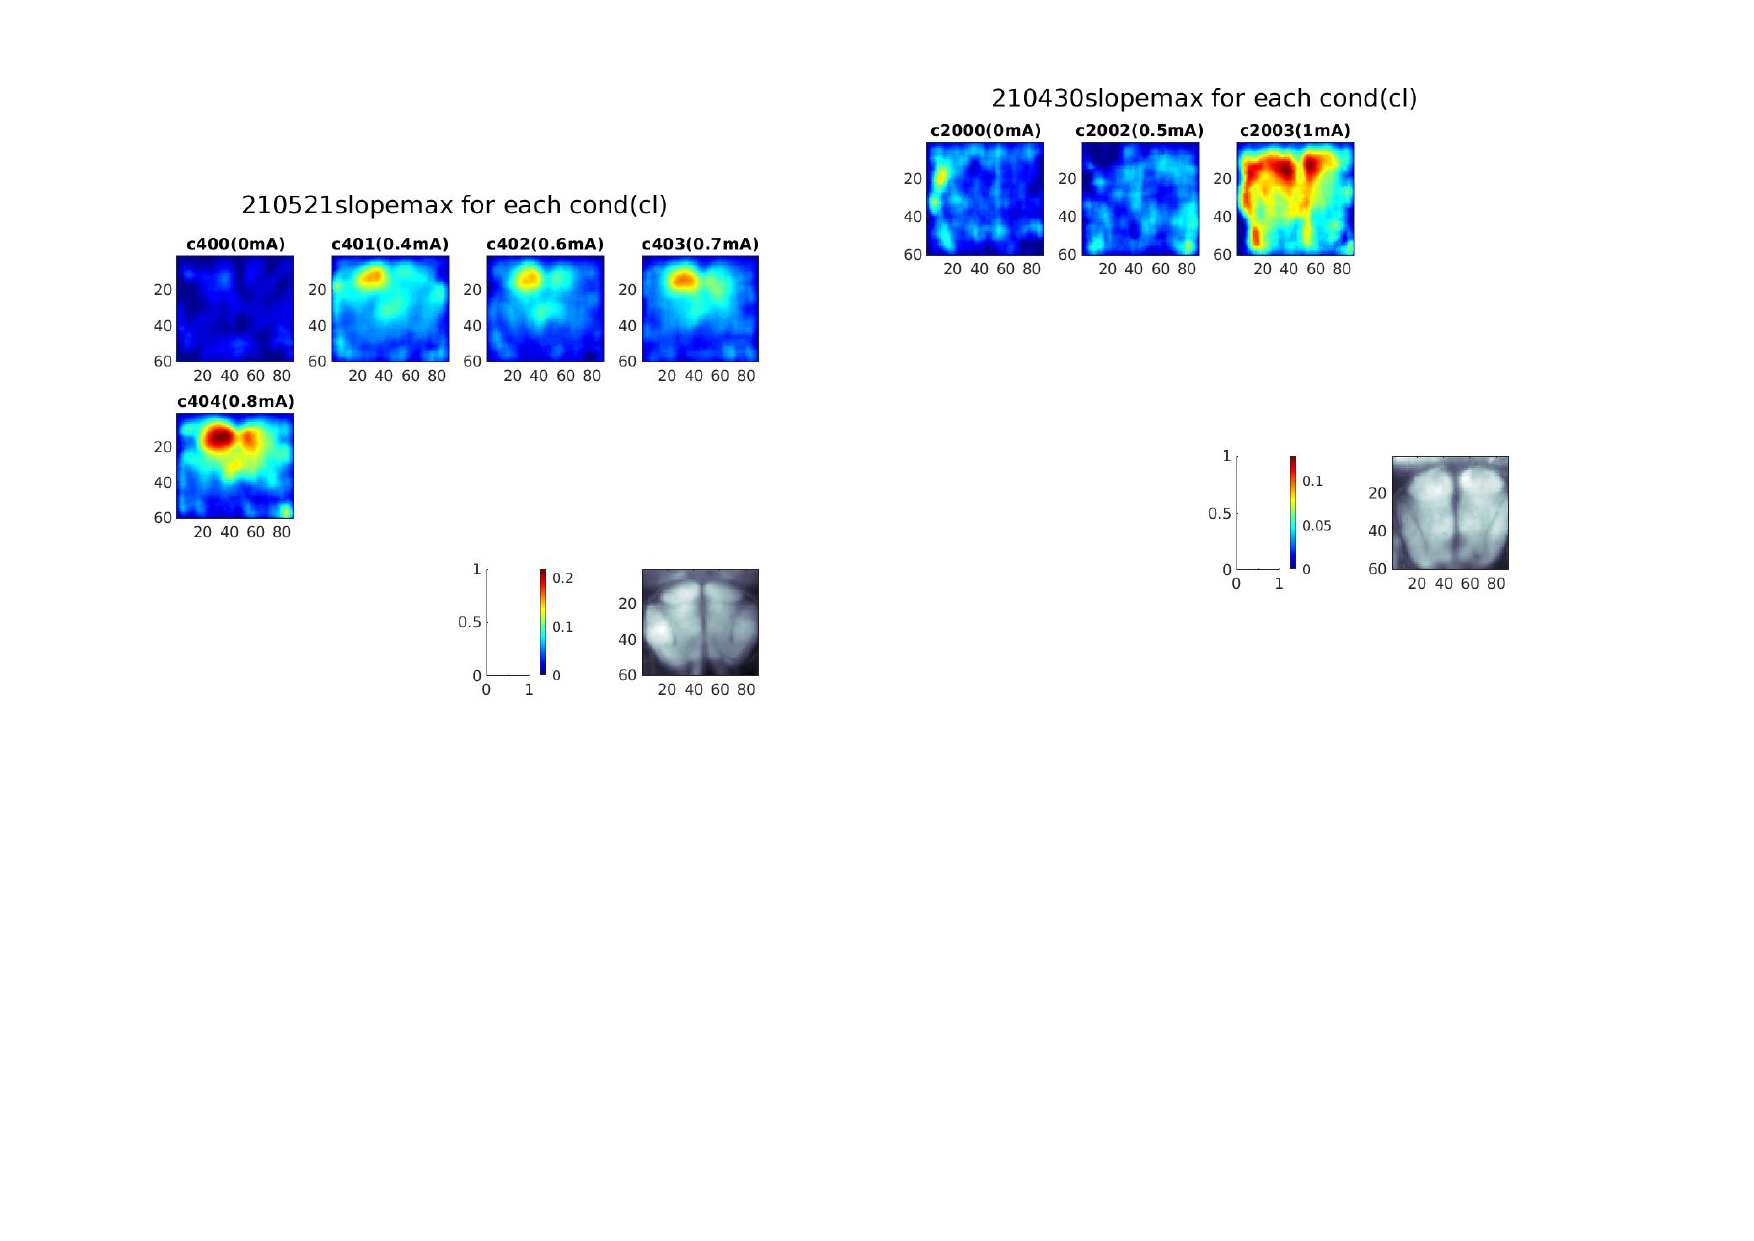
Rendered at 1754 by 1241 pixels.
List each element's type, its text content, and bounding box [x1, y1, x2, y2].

text 3.3. PENDIENTE MÁXIMA: ‘maxslope’ [79, 75, 829, 181]
text 3.3. PENDIENTE MÁXIMA: ‘maxslope’ [830, 75, 1604, 733]
picture [79, 75, 1580, 733]
